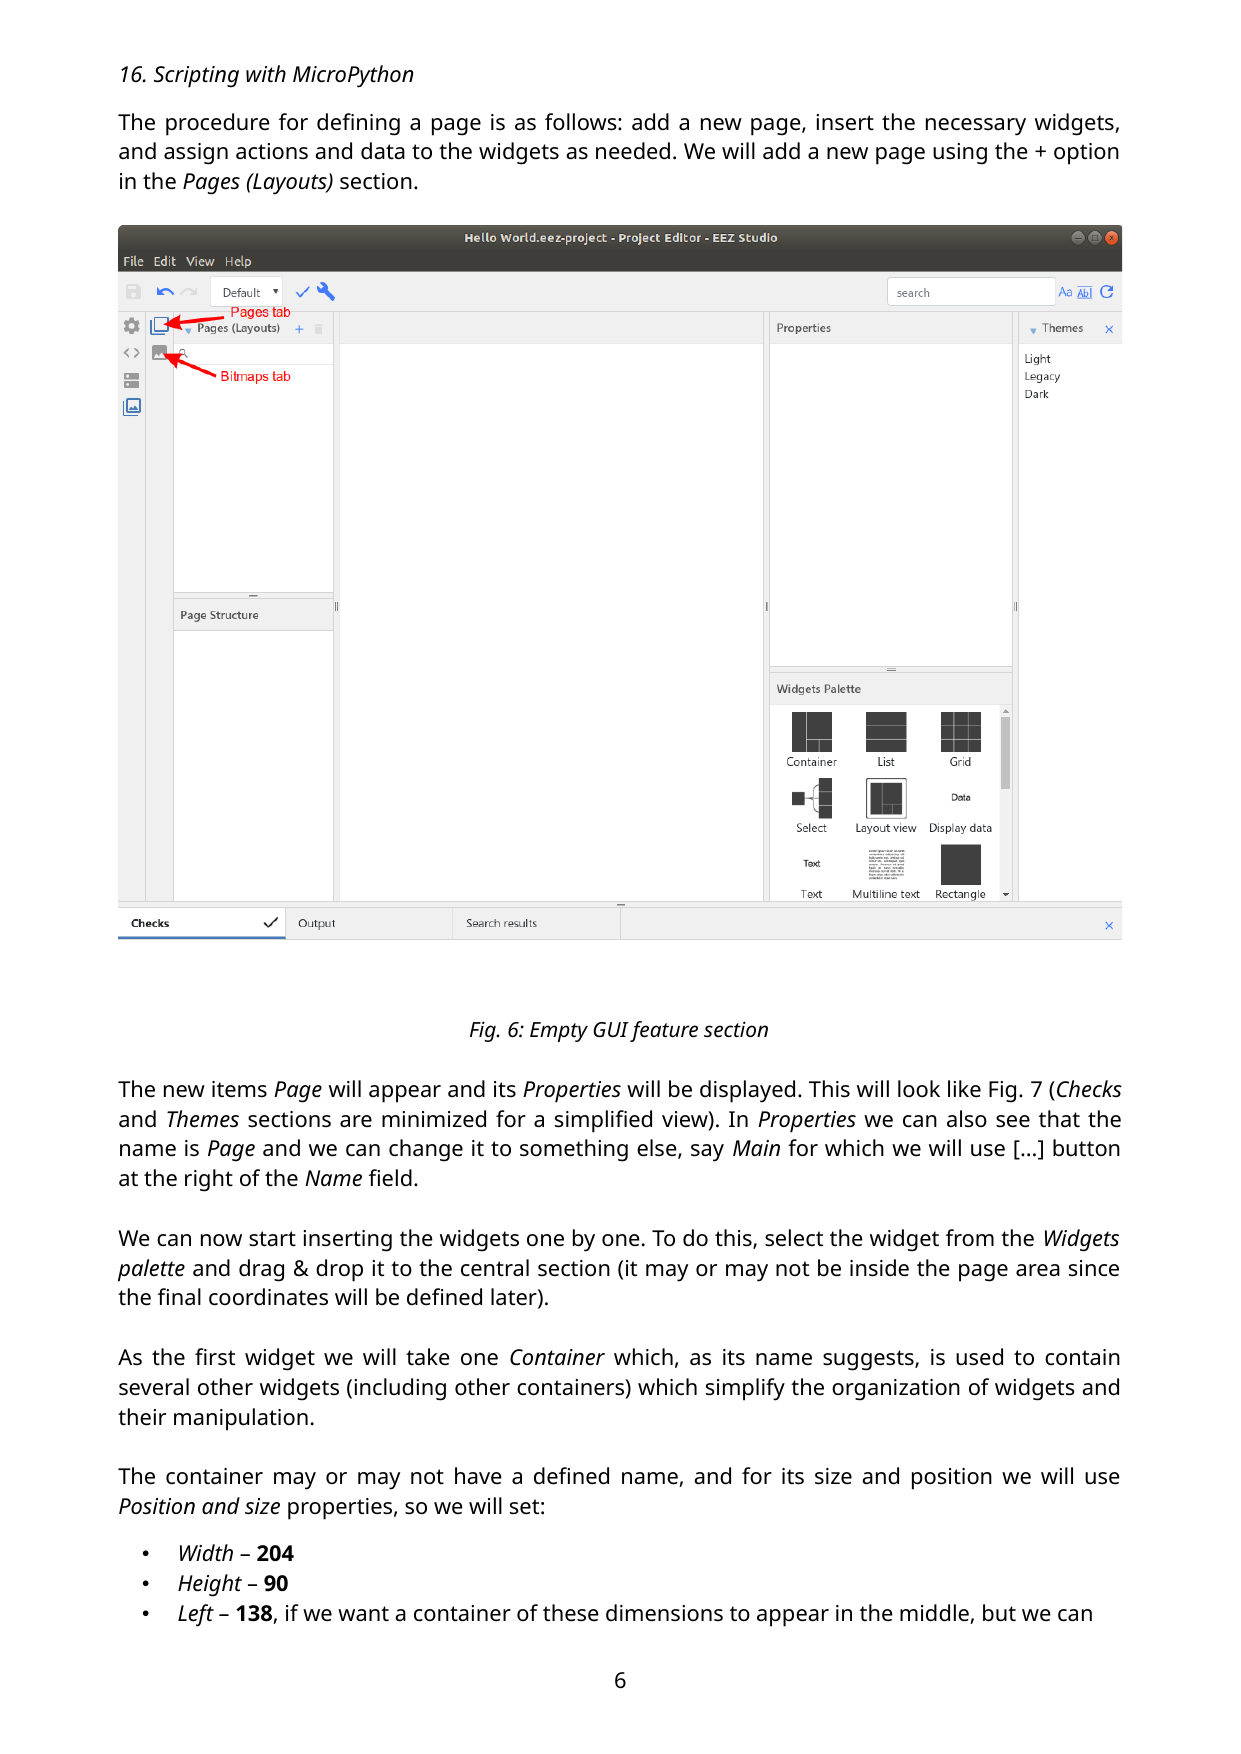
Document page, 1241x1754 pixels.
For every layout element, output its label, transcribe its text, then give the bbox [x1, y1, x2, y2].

picture [118, 225, 1123, 1004]
list Height – 90 [142, 1568, 1110, 1598]
text The procedure for defining a page is as follows: add a new page, insert the necessary widgets, and assign actions and data to the widgets as needed. We will add a new page using the + option in the Pages (Layouts) section. [118, 107, 1122, 196]
list Width – 204 [142, 1538, 1110, 1568]
text We can now start inserting the widgets one by one. To do this, select the widget from the Widgets palette and drag & drop it to the central section (it may or may not be inside the page area since the final coordinates will be defined later). [118, 1223, 1122, 1312]
list Left – 138, if we want a container of these dimensions to appear in the middle, but we can [142, 1598, 1110, 1628]
text The new items Page will appear and its Properties will be displayed. This will look like Fig. 7 (Checks and Themes sections are minimized for a simplified view). In Properties we can also see that the name is Page and we can change it to something else, say Main for which we will use [...] button at the right of the Name field. [118, 1074, 1122, 1193]
text As the first widget we will take one Container which, as its name suggests, is used to contain several other widgets (including other containers) which simplify the organization of widgets and their manipulation. [118, 1342, 1122, 1431]
text The container may or may not have a defined name, and for its size and position we will use Position and size properties, so we will set: [118, 1461, 1122, 1521]
text Fig. 6: Empty GUI feature section [118, 1004, 1122, 1044]
